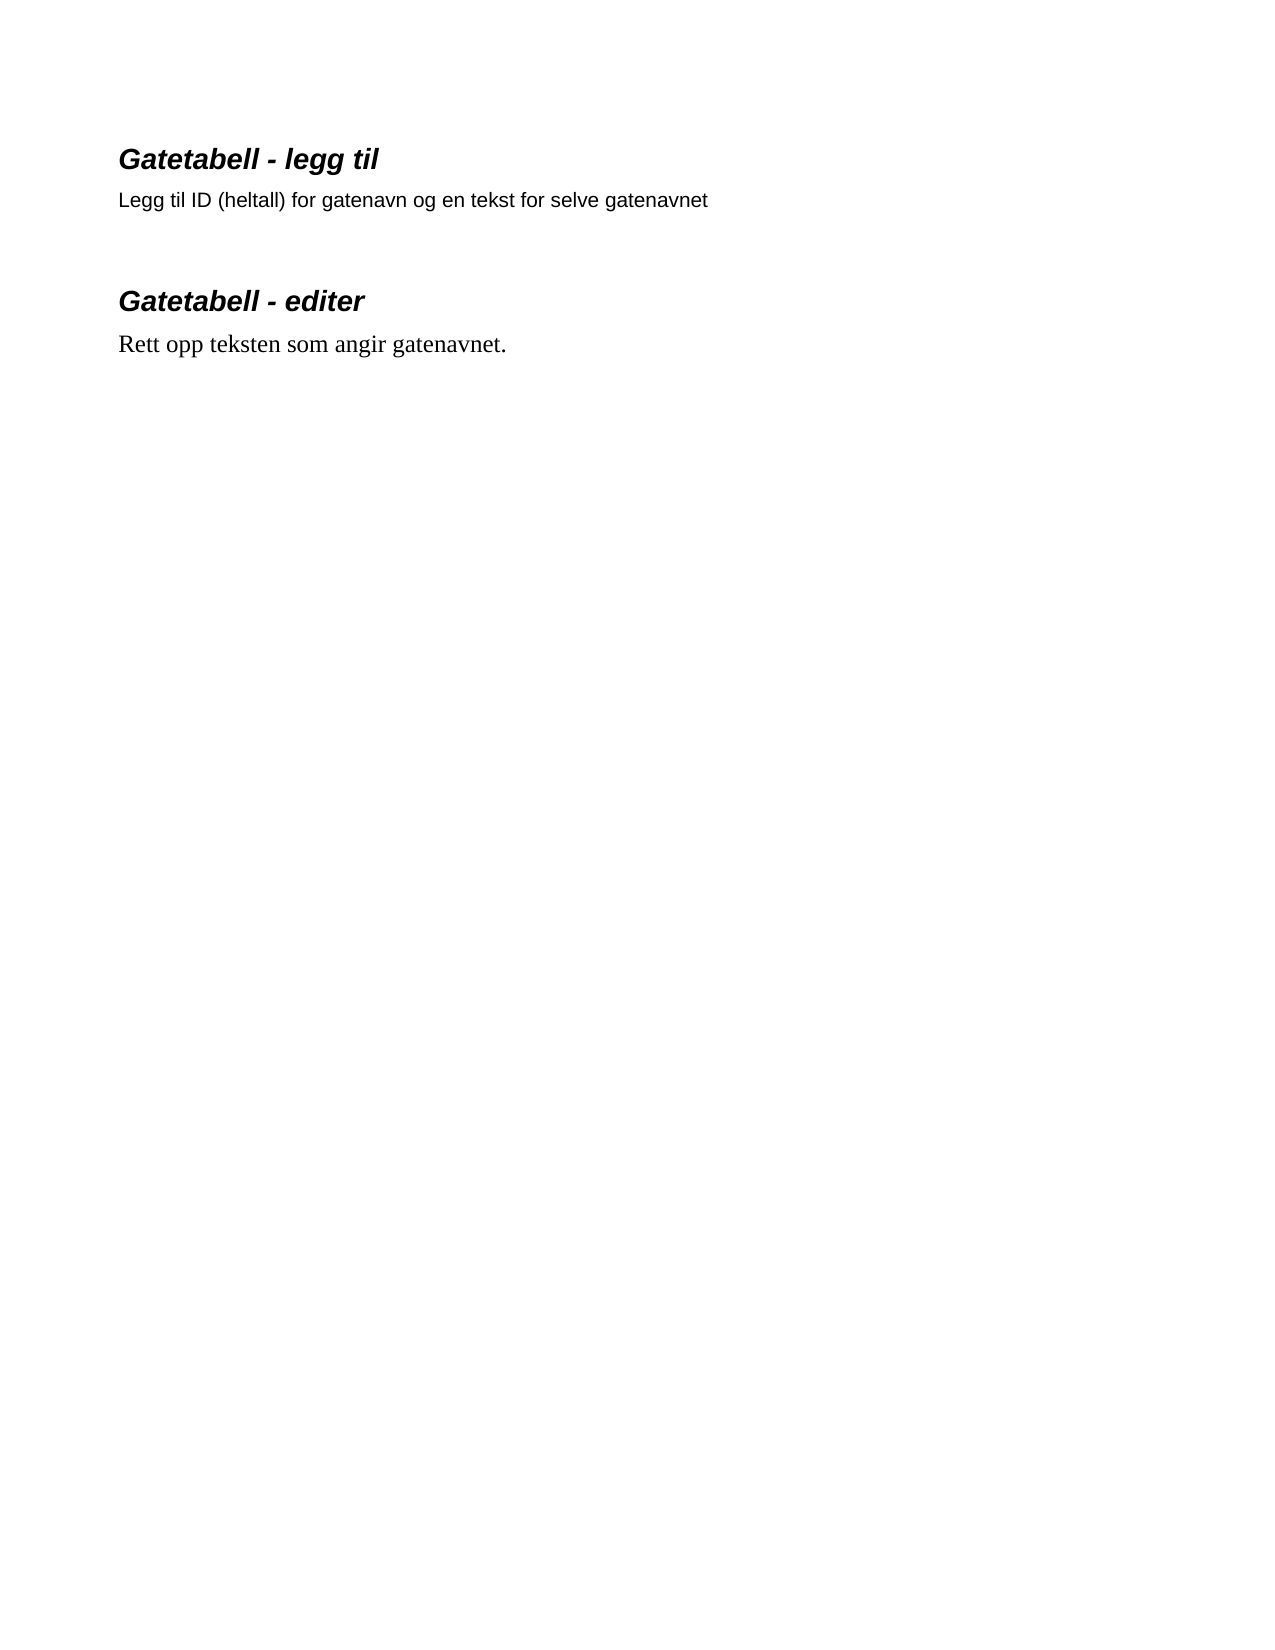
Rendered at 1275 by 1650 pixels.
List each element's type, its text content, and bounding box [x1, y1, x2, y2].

subtitle Gatetabell - editer [118, 285, 1157, 317]
text Rett opp teksten som angir gatenavnet. [118, 330, 1157, 357]
subtitle Gatetabell - legg til [118, 143, 1157, 176]
text Legg til ID (heltall) for gatenavn og en tekst for selve gatenavnet [118, 188, 1157, 211]
